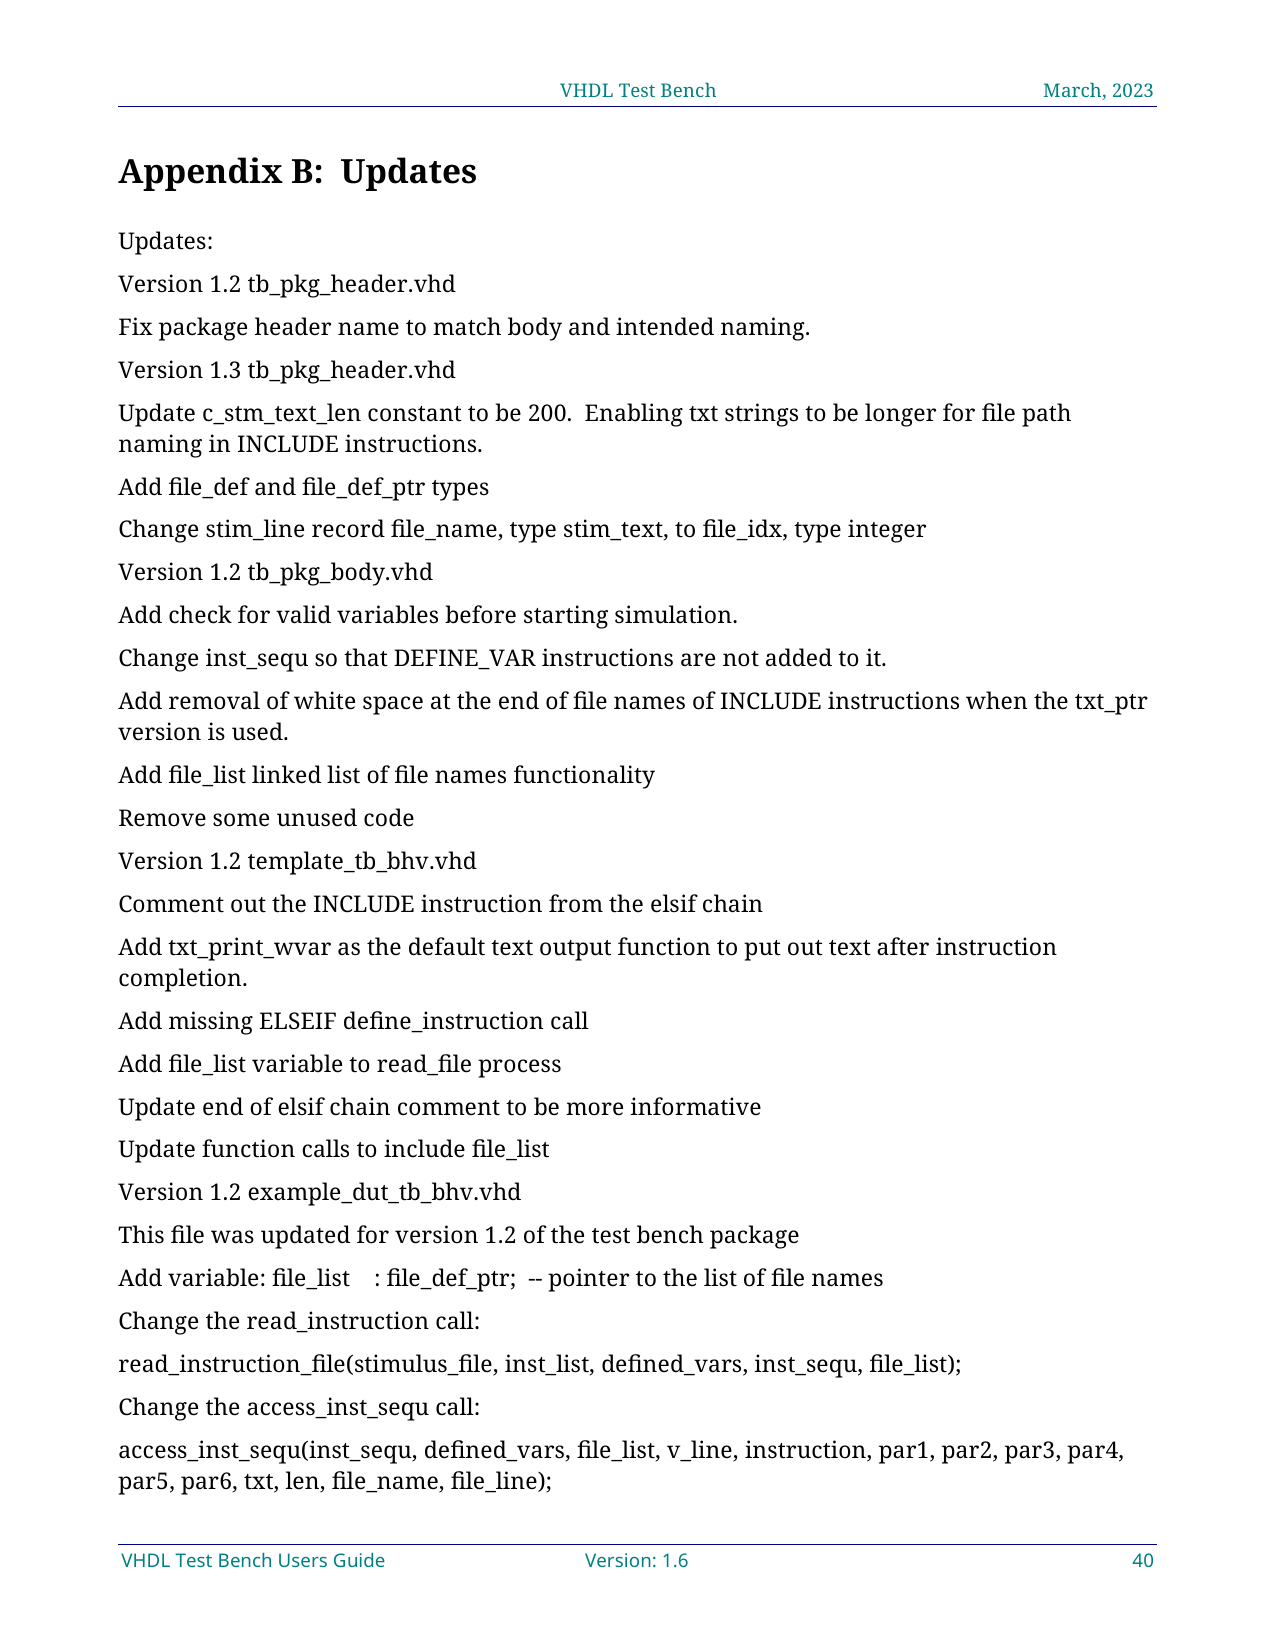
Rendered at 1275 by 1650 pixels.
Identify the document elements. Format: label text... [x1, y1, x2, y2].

text Add txt_print_wvar as the default text output function to put out text after instruction completion. [118, 931, 1157, 993]
text Comment out the INCLUDE instruction from the elsif chain [118, 888, 1157, 919]
text Version 1.2 example_dut_tb_bhv.vhd [118, 1176, 1157, 1207]
text Update function calls to include file_list [118, 1133, 1157, 1164]
text Add variable: file_list : file_def_ptr; -- pointer to the list of file names [118, 1262, 1157, 1293]
text Add file_list linked list of file names functionality [118, 759, 1157, 790]
text Change stim_line record file_name, type stim_text, to file_idx, type integer [118, 513, 1157, 544]
text Update c_stm_text_len constant to be 200. Enabling txt strings to be longer for file path naming in INCLUDE instructions. [118, 396, 1157, 458]
text Add file_def and file_def_ptr types [118, 470, 1157, 501]
text Change the read_instruction call: [118, 1305, 1157, 1336]
text Add file_list variable to read_file process [118, 1047, 1157, 1078]
text Add check for valid variables before starting simulation. [118, 599, 1157, 630]
text Fix package header name to match body and intended naming. [118, 311, 1157, 342]
text Remove some unused code [118, 802, 1157, 833]
text Version 1.2 template_tb_bhv.vhd [118, 845, 1157, 876]
text Change the access_inst_sequ call: [118, 1391, 1157, 1422]
text Version 1.2 tb_pkg_header.vhd [118, 268, 1157, 299]
text Add removal of white space at the end of file names of INCLUDE instructions when the txt_ptr version is used. [118, 685, 1157, 747]
text Change inst_sequ so that DEFINE_VAR instructions are not added to it. [118, 642, 1157, 673]
text Version 1.3 tb_pkg_header.vhd [118, 353, 1157, 384]
text access_inst_sequ(inst_sequ, defined_vars, file_list, v_line, instruction, par1, par2, par3, par4, par5, par6, txt, len, file_name, file_line); [118, 1434, 1157, 1496]
text Add missing ELSEIF define_instruction call [118, 1004, 1157, 1036]
text Version 1.2 tb_pkg_body.vhd [118, 556, 1157, 587]
text Appendix b: updates [118, 148, 1157, 194]
text This file was updated for version 1.2 of the test bench package [118, 1219, 1157, 1250]
text read_instruction_file(stimulus_file, inst_list, defined_vars, inst_sequ, file_list); [118, 1348, 1157, 1379]
text Update end of elsif chain comment to be more informative [118, 1090, 1157, 1121]
text Updates: [118, 225, 1157, 256]
